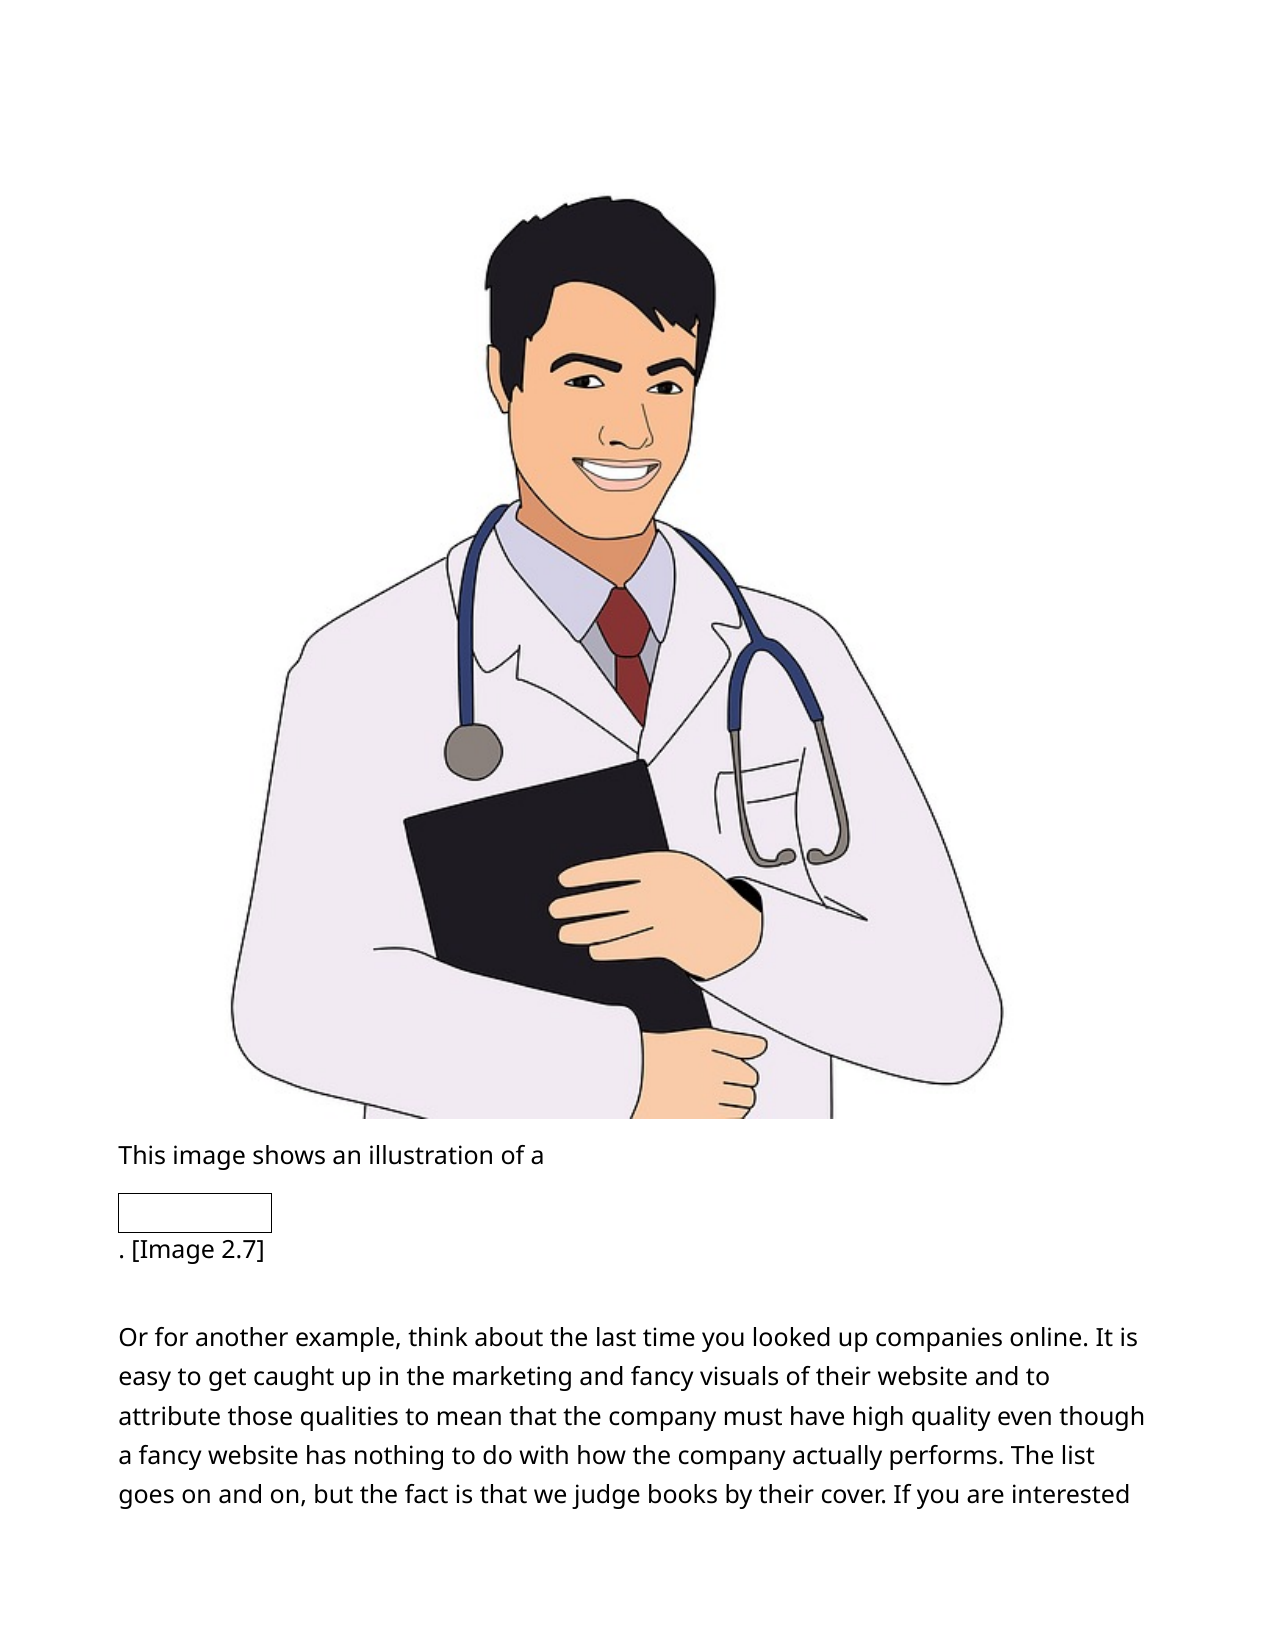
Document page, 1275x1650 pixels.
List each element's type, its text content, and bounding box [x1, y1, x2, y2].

text . [Image 2.7] [118, 1232, 1141, 1266]
picture [175, 118, 1100, 1119]
text Or for another example, think about the last time you looked up companies online. It is easy to get caught up in the marketing and fancy visuals of their website and to attribute those qualities to mean that the company must have high quality even though a fancy website has nothing to do with how the company actually performs. The list goes on and on, but the fact is that we judge books by their cover. If you are interested [118, 1320, 1157, 1511]
text This image shows an illustration of a [118, 1138, 1141, 1172]
